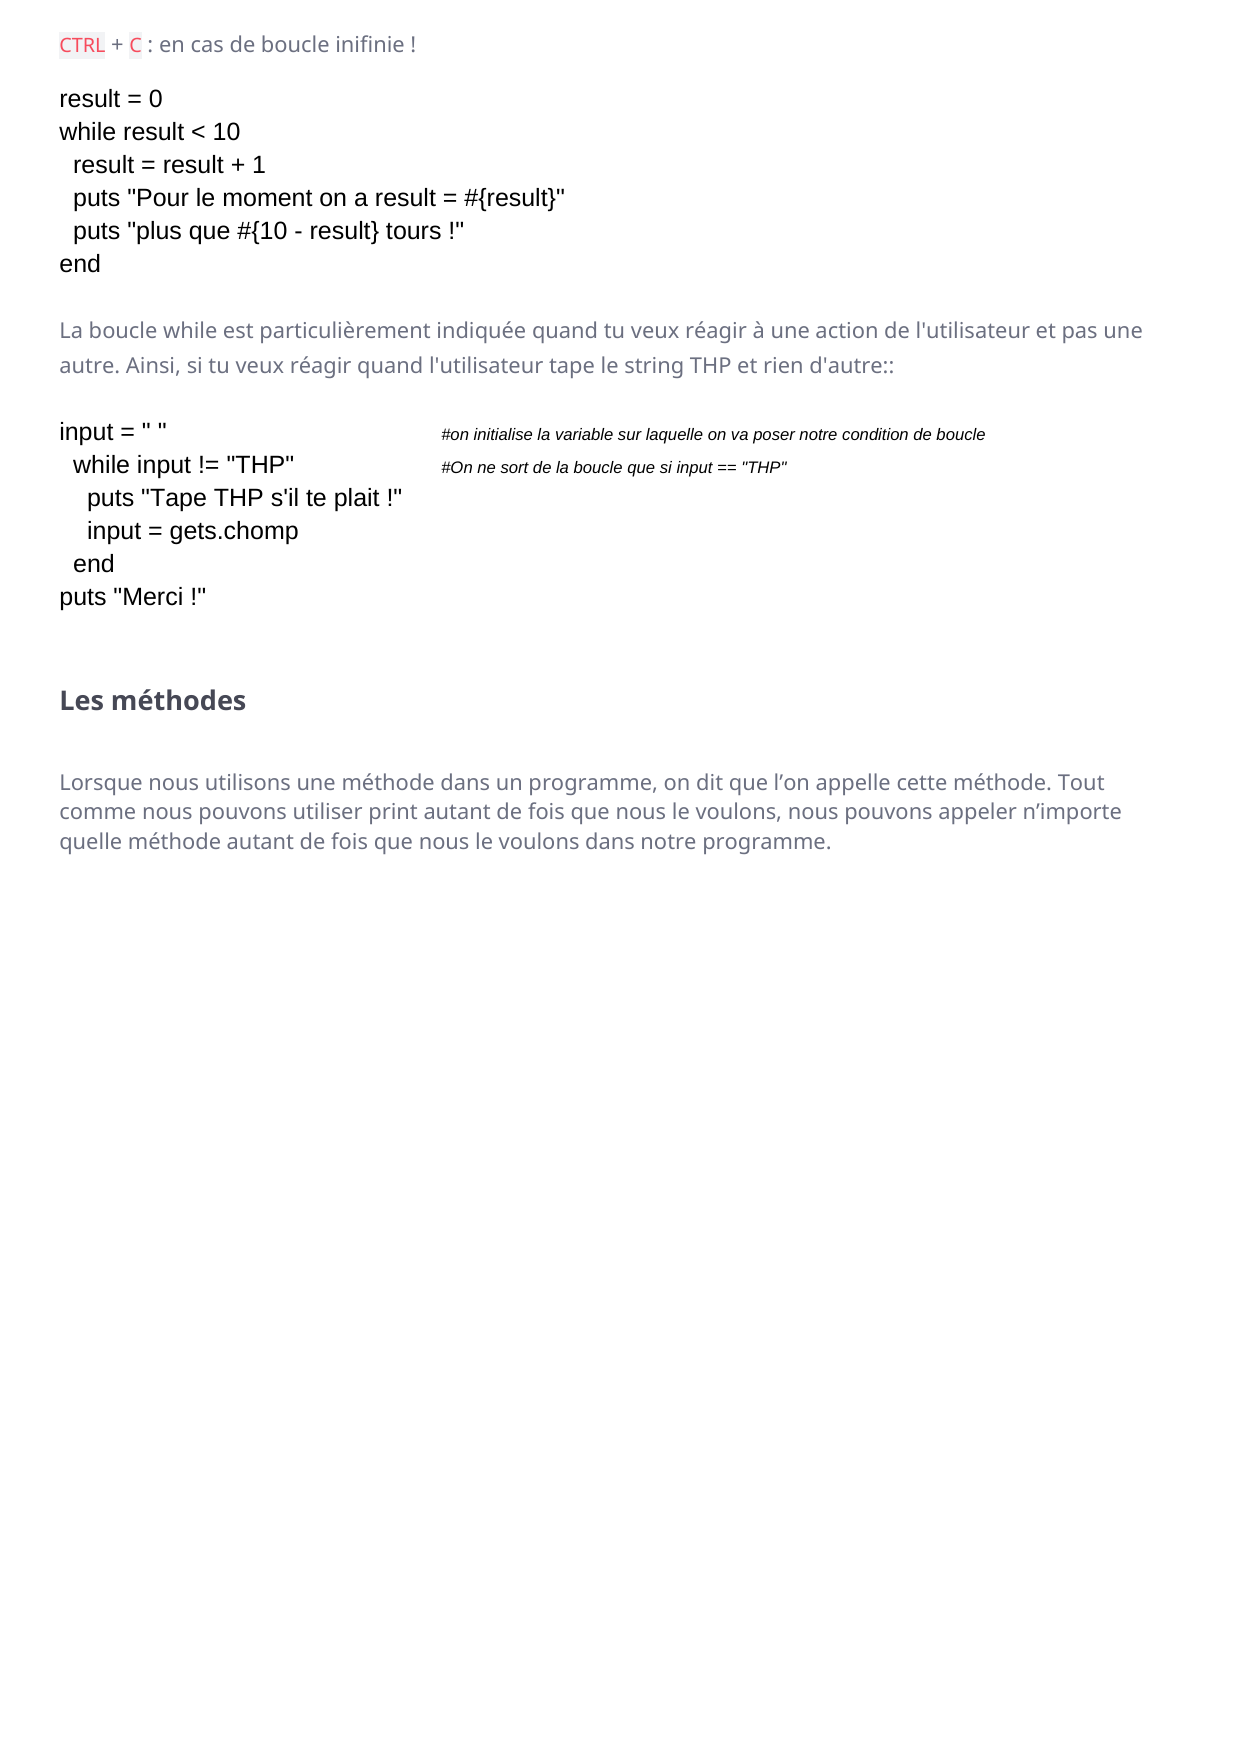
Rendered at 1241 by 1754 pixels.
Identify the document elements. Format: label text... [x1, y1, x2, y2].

text while result < 10 [59, 117, 1181, 146]
text result = result + 1 [59, 150, 1181, 179]
text puts "Tape THP s'il te plait !" [59, 483, 1181, 512]
text CTRL + C : en cas de boucle inifinie ! [59, 29, 1181, 59]
text puts "Pour le moment on a result = #{result}" [59, 183, 1181, 212]
text input = " " #on initialise la variable sur laquelle on va poser notre condition de boucle [59, 417, 1181, 446]
text while input != "THP" #On ne sort de la boucle que si input == "THP" [59, 450, 1181, 478]
text puts "plus que #{10 - result} tours !" [59, 216, 1181, 245]
text puts "Merci !" [59, 582, 1181, 611]
text result = 0 [59, 84, 1181, 113]
text Lorsque nous utilisons une méthode dans un programme, on dit que l’on appelle cette méthode. Tout comme nous pouvons utiliser print autant de fois que nous le voulons, nous pouvons appeler n’importe quelle méthode autant de fois que nous le voulons dans notre programme. [59, 767, 1181, 856]
text La boucle while est particulièrement indiquée quand tu veux réagir à une action de l'utilisateur et pas une autre. Ainsi, si tu veux réagir quand l'utilisateur tape le string THP et rien d'autre:: [59, 315, 1181, 379]
text end [59, 249, 1181, 278]
text input = gets.chomp [59, 516, 1181, 544]
text end [59, 549, 1181, 578]
subtitle Les méthodes [59, 681, 1181, 718]
